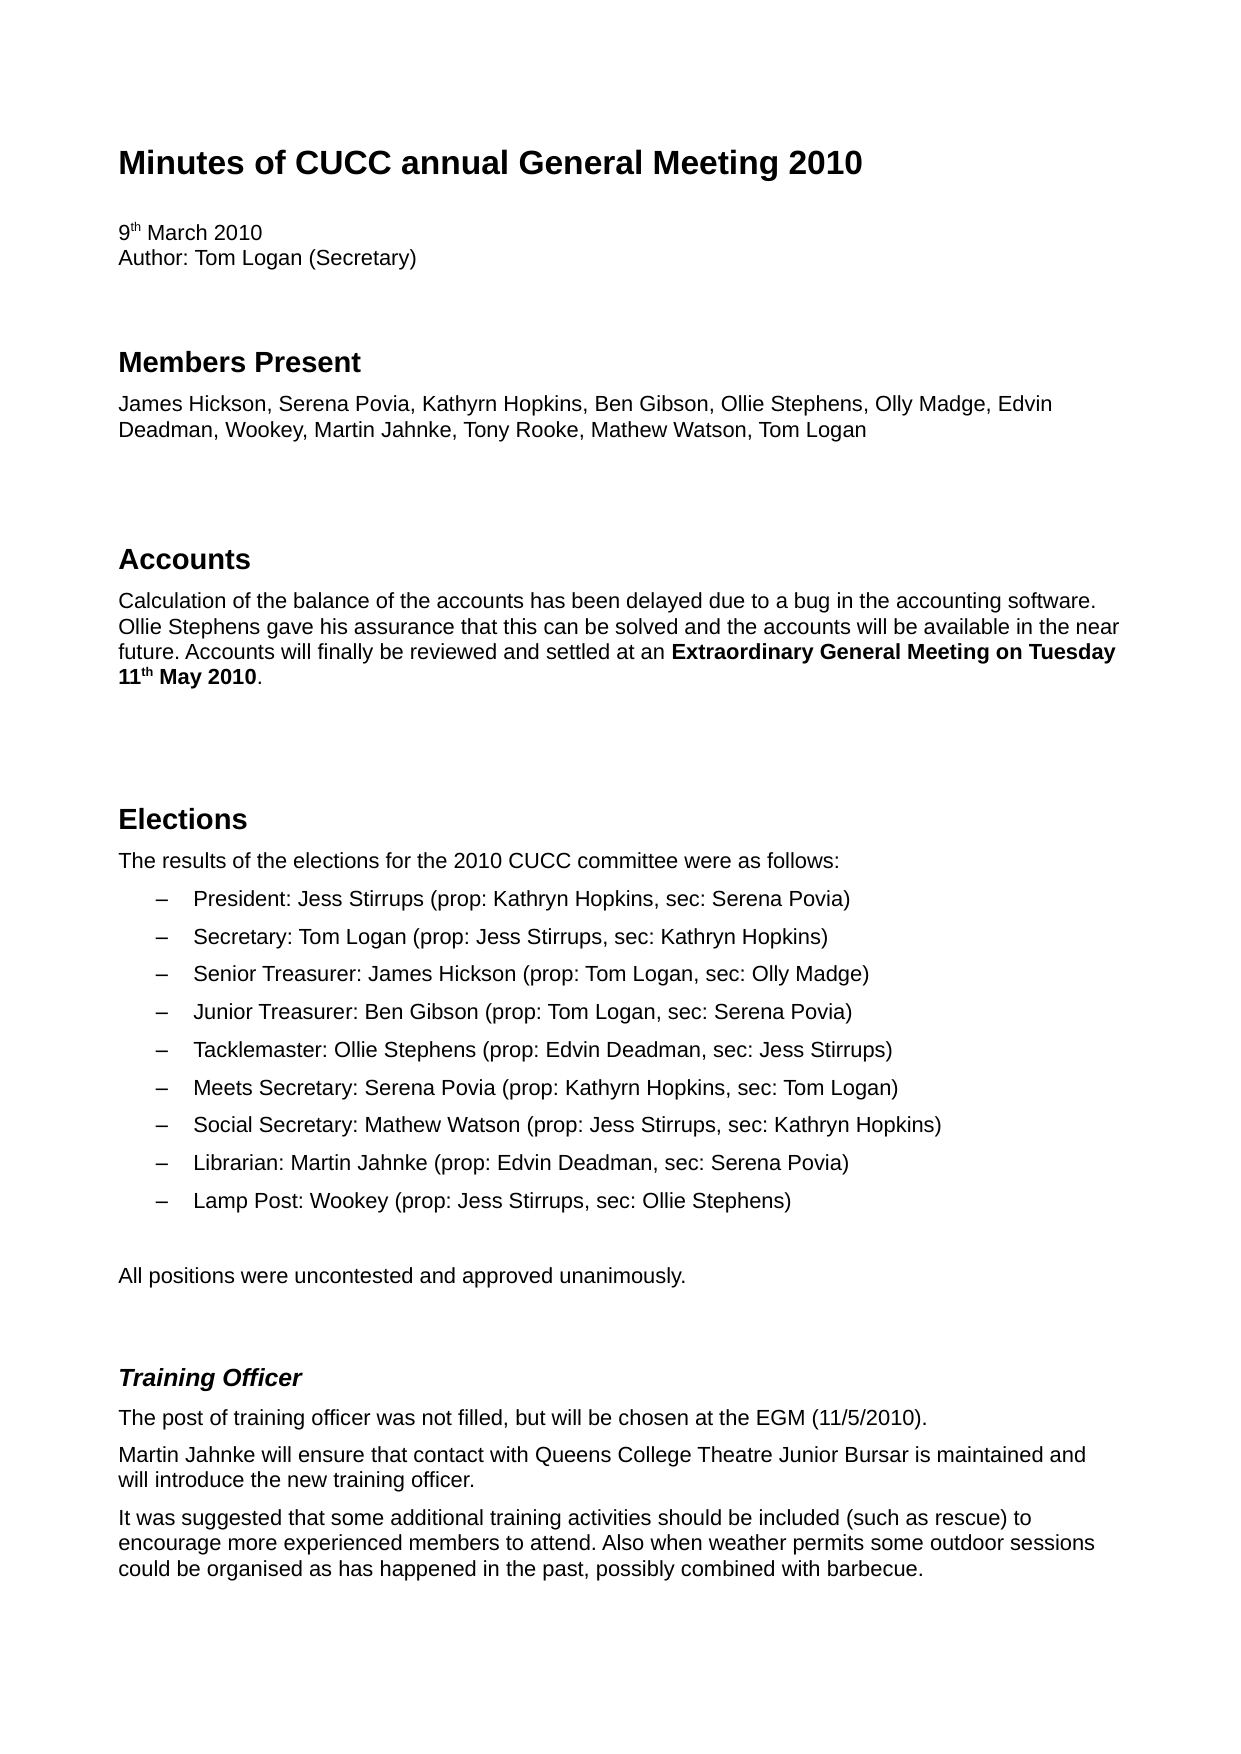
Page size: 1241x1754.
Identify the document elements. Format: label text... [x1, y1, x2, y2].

text Calculation of the balance of the accounts has been delayed due to a bug in the accounting software. Ollie Stephens gave his assurance that this can be solved and the accounts will be available in the near future. Accounts will finally be reviewed and settled at an Extraordinary General Meeting on Tuesday 11th May 2010. [118, 588, 1122, 689]
subtitle Elections [118, 802, 1122, 836]
list Senior Treasurer: James Hickson (prop: Tom Logan, sec: Olly Madge) [156, 961, 1122, 987]
list Tacklemaster: Ollie Stephens (prop: Edvin Deadman, sec: Jess Stirrups) [156, 1037, 1122, 1062]
text 9th March 2010 [118, 219, 1122, 245]
text The post of training officer was not filled, but will be chosen at the EGM (11/5/2010). [118, 1404, 1122, 1430]
list Lamp Post: Wookey (prop: Jess Stirrups, sec: Ollie Stephens) [156, 1188, 1122, 1213]
text Martin Jahnke will ensure that contact with Queens College Theatre Junior Bursar is maintained and will introduce the new training officer. [118, 1442, 1122, 1493]
list Meets Secretary: Serena Povia (prop: Kathyrn Hopkins, sec: Tom Logan) [156, 1074, 1122, 1100]
list Junior Treasurer: Ben Gibson (prop: Tom Logan, sec: Serena Povia) [156, 999, 1122, 1024]
text Author: Tom Logan (Secretary) [118, 245, 1122, 270]
list Secretary: Tom Logan (prop: Jess Stirrups, sec: Kathryn Hopkins) [156, 924, 1122, 949]
subtitle Accounts [118, 542, 1122, 576]
text It was suggested that some additional training activities should be included (such as rescue) to encourage more experienced members to attend. Also when weather permits some outdoor sessions could be organised as has happened in the past, possibly combined with barbecue. [118, 1505, 1122, 1581]
text All positions were uncontested and approved unanimously. [118, 1263, 1122, 1288]
list Librarian: Martin Jahnke (prop: Edvin Deadman, sec: Serena Povia) [156, 1150, 1122, 1175]
text The results of the elections for the 2010 CUCC committee were as follows: [118, 848, 1122, 873]
subtitle Members Present [118, 345, 1122, 379]
text James Hickson, Serena Povia, Kathyrn Hopkins, Ben Gibson, Ollie Stephens, Olly Madge, Edvin Deadman, Wookey, Martin Jahnke, Tony Rooke, Mathew Watson, Tom Logan [118, 391, 1122, 442]
subtitle Minutes of CUCC annual General Meeting 2010 [118, 143, 1122, 182]
subtitle Training Officer [118, 1363, 1122, 1392]
list President: Jess Stirrups (prop: Kathryn Hopkins, sec: Serena Povia) [156, 886, 1122, 911]
list Social Secretary: Mathew Watson (prop: Jess Stirrups, sec: Kathryn Hopkins) [156, 1112, 1122, 1137]
